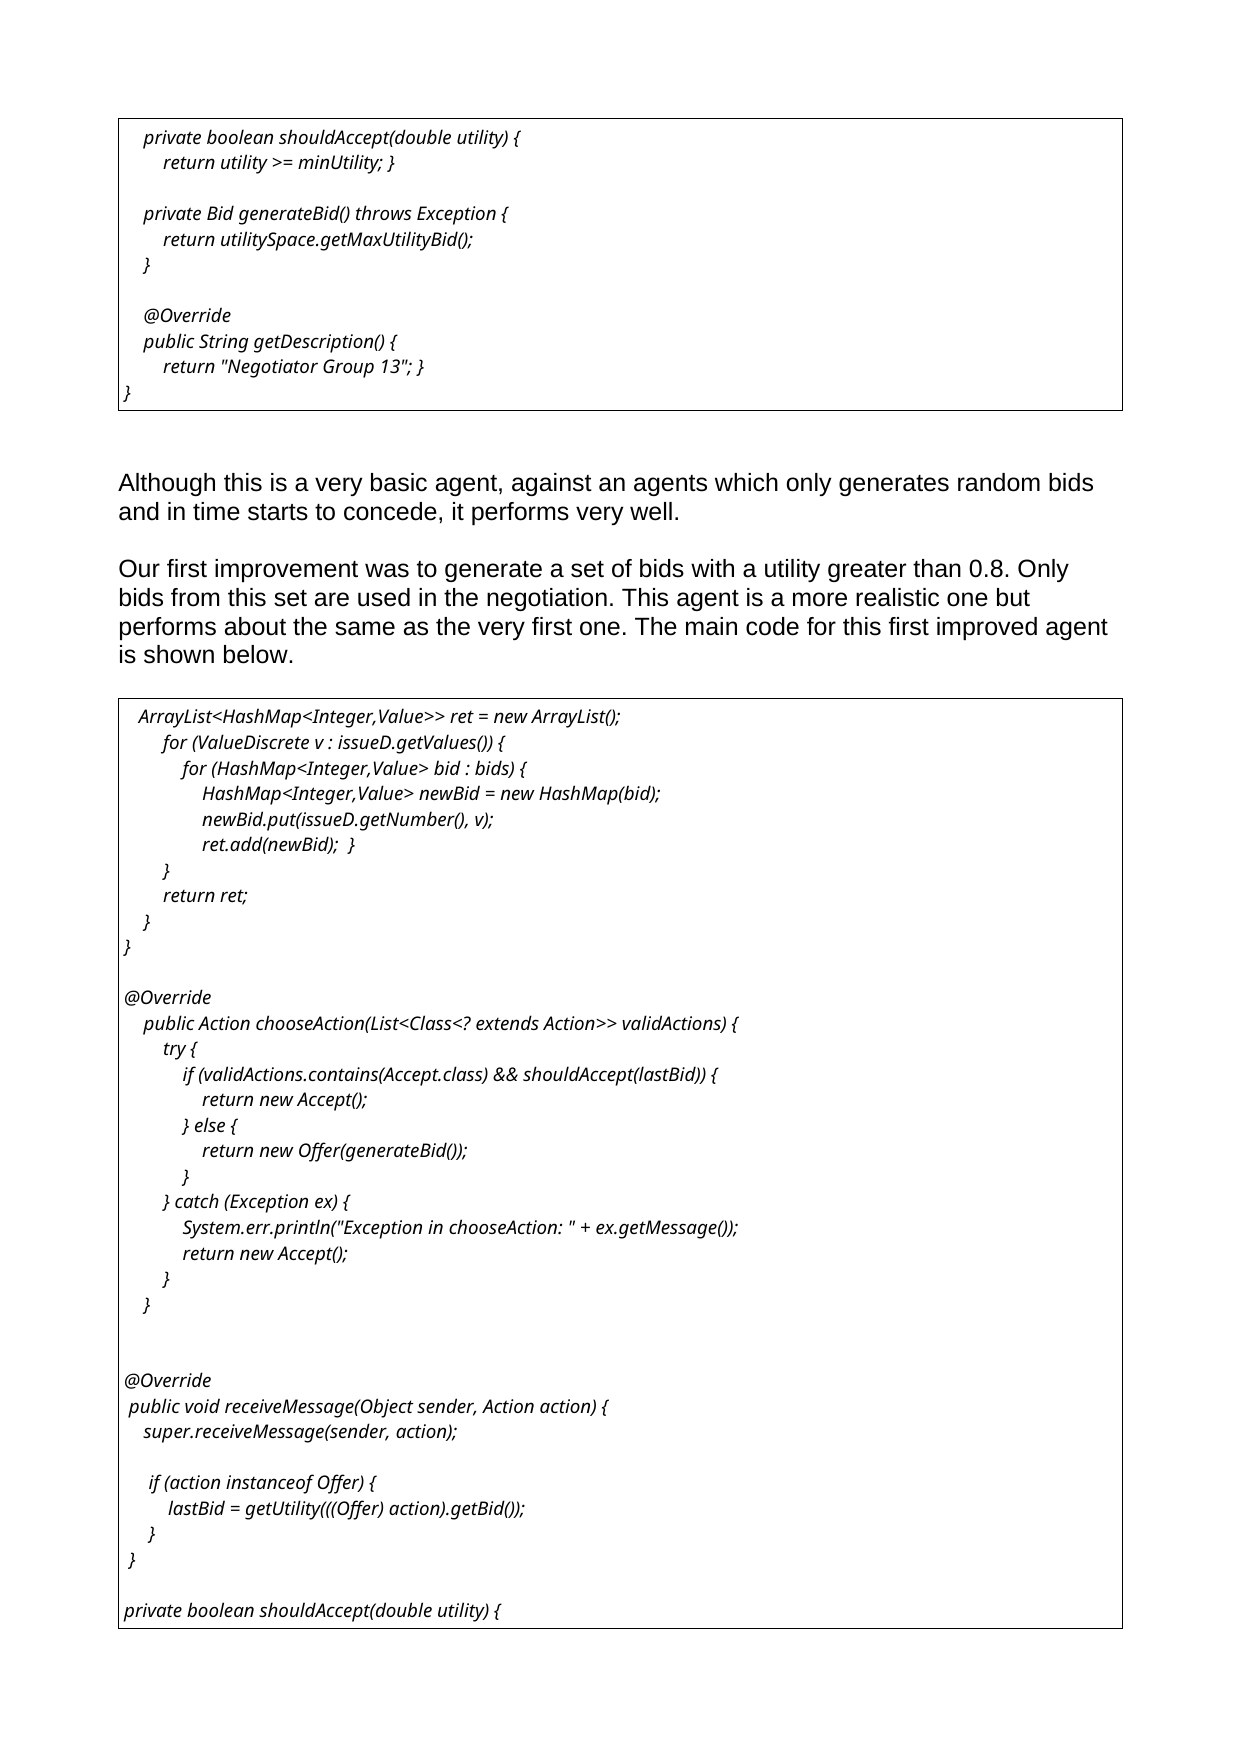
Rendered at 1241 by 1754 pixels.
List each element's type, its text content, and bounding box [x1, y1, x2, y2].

table_header private boolean shouldAccept(double utility) { return utility >= minUtility; } private Bid generateBid() throws Exception { return utilitySpace.getMaxUtilityBid(); } @Override public String getDescription() { return "Negotiator Group 13"; } } [119, 119, 1122, 410]
table_header ArrayList<HashMap<Integer,Value>> ret = new ArrayList(); for (ValueDiscrete v : issueD.getValues()) { for (HashMap<Integer,Value> bid : bids) { HashMap<Integer,Value> newBid = new HashMap(bid); newBid.put(issueD.getNumber(), v); ret.add(newBid); } } return ret; } } @Override public Action chooseAction(List<Class<? extends Action>> validActions) { try { if (validActions.contains(Accept.class) && shouldAccept(lastBid)) { return new Accept(); } else { return new Offer(generateBid()); } } catch (Exception ex) { System.err.println("Exception in chooseAction: " + ex.getMessage()); return new Accept(); } } @Override public void receiveMessage(Object sender, Action action) { super.receiveMessage(sender, action); if (action instanceof Offer) { lastBid = getUtility(((Offer) action).getBid()); } } private boolean shouldAccept(double utility) { [119, 699, 1122, 1628]
text Although this is a very basic agent, against an agents which only generates random bids and in time starts to concede, it performs very well. [118, 468, 1122, 526]
text Our first improvement was to generate a set of bids with a utility greater than 0.8. Only bids from this set are used in the negotiation. This agent is a more realistic one but performs about the same as the very first one. The main code for this first improved agent is shown below. [118, 554, 1122, 669]
